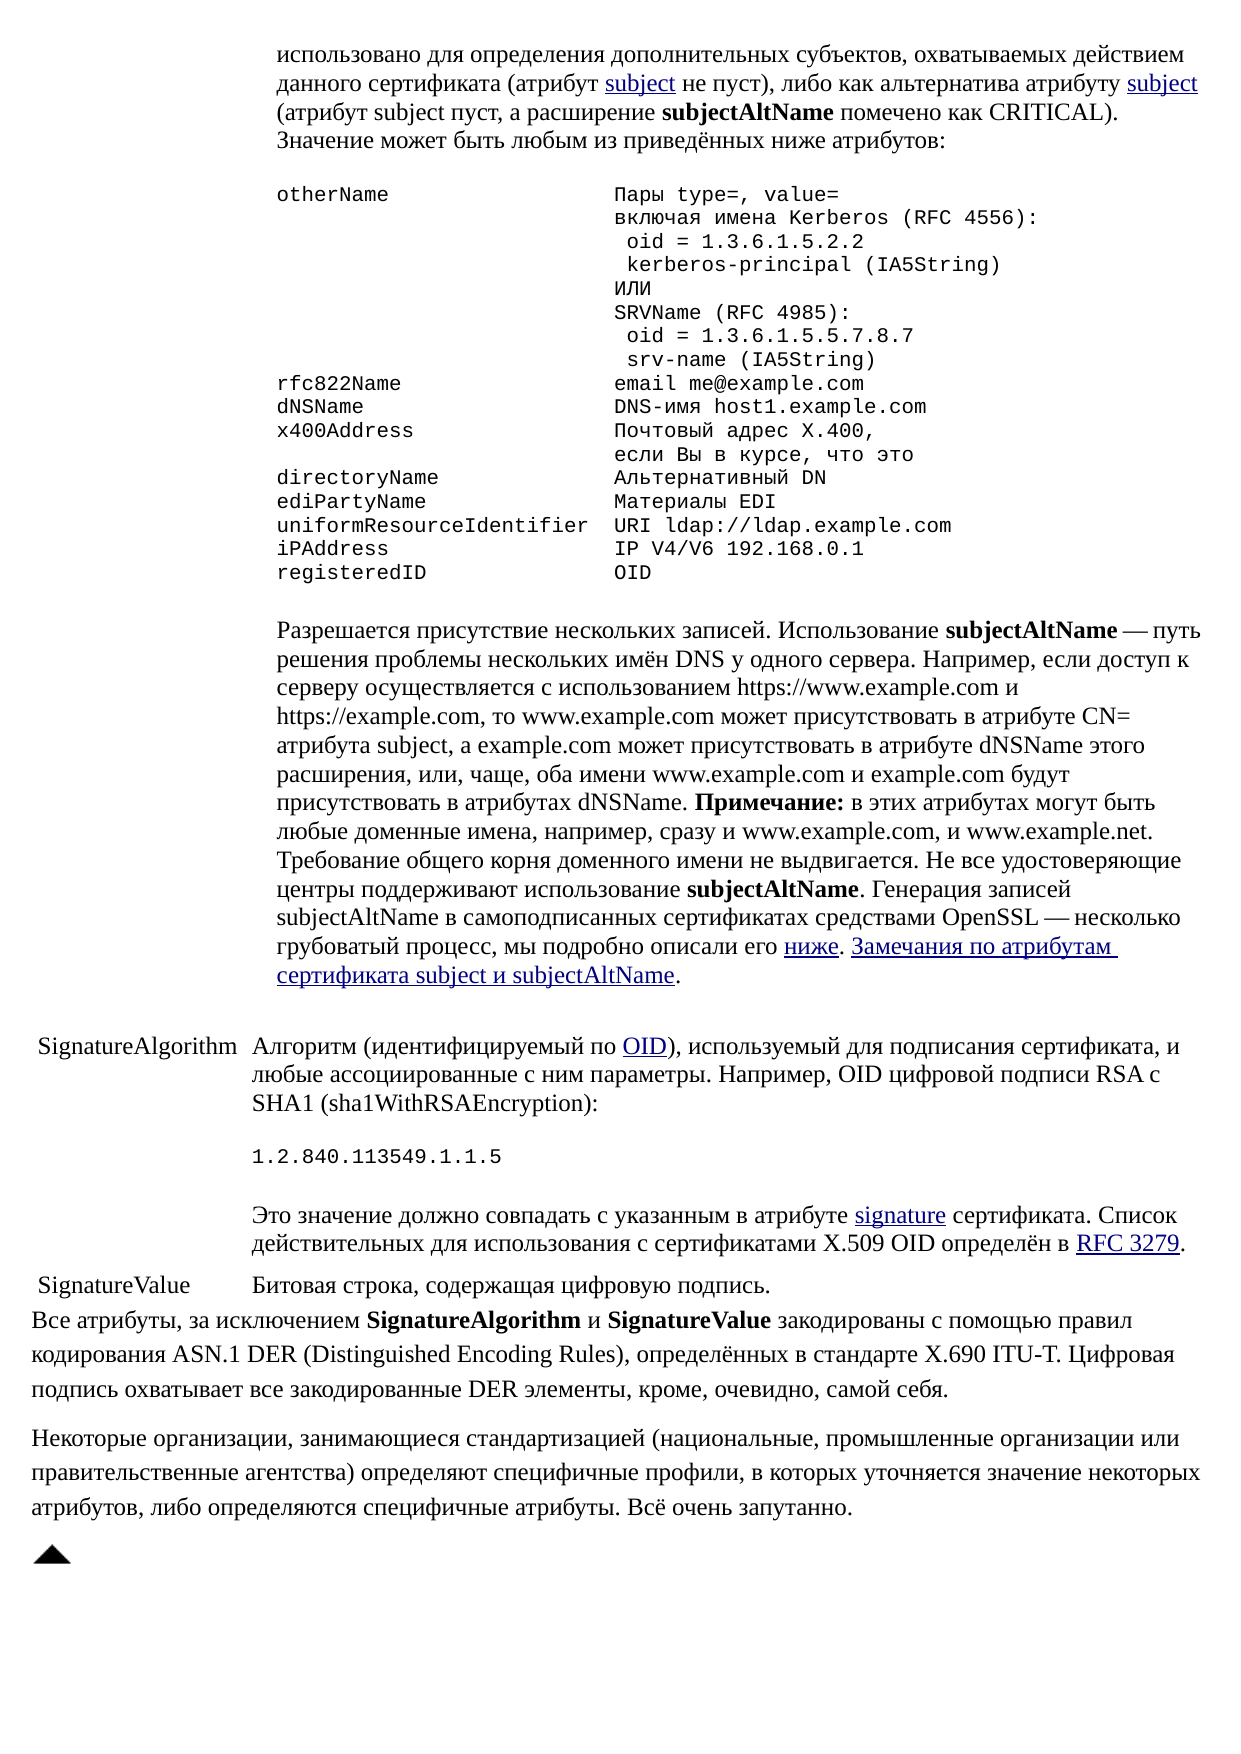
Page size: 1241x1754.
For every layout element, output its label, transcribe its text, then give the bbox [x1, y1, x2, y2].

picture [31, 1540, 74, 1572]
table_cell использовано для определения дополнительных субъектов, охватываемых действием данного сертификата (атрибут subject не пуст), либо как альтернатива атрибуту subject (атрибут subject пуст, а расширение subjectAltName помечено как CRITICAL). Значение может быть любым из приведённых ниже атрибутов: otherName Пары type=, value= включая имена Kerberos (RFC 4556): oid = 1.3.6.1.5.2.2 kerberos-principal (IA5String) ИЛИ SRVName (RFC 4985): oid = 1.3.6.1.5.5.7.8.7 srv-name (IA5String) rfc822Name email me@example.com dNSName DNS-имя host1.example.com x400Address Почтовый адрес X.400, если Вы в курсе, что это directoryName Альтернативный DN ediPartyName Материалы EDI uniformResourceIdentifier URI ldap://ldap.example.com iPAddress IP V4/V6 192.168.0.1 registeredID OID Разрешается присутствие нескольких записей. Использование subjectAltName — путь решения проблемы нескольких имён DNS у одного сервера. Например, если доступ к серверу осуществляется с использованием https://www.example.com и https://example.com, то www.example.com может присутствовать в атрибуте CN= атрибута subject, а example.com может присутствовать в атрибуте dNSName этого расширения, или, чаще, оба имени www.example.com и example.com будут присутствовать в атрибутах dNSName. Примечание: в этих атрибутах могут быть любые доменные имена, например, сразу и www.example.com, и www.example.net. Требование общего корня доменного имени не выдвигается. Не все удостоверяющие центры поддерживают использование subjectAltName. Генерация записей subjectAltName в самоподписанных сертификатах средствами OpenSSL — несколько грубоватый процесс, мы подробно описали его ниже. Замечания по атрибутам сертификата subject и subjectAltName. [270, 33, 1210, 1024]
text Все атрибуты, за исключением SignatureAlgorithm и SignatureValue закодированы с помощью правил кодирования ASN.1 DER (Distinguished Encoding Rules), определённых в стандарте X.690 ITU-T. Цифровая подпись охватывает все закодированные DER элементы, кроме, очевидно, самой себя. [31, 1305, 1212, 1402]
table_header SignatureAlgorithm [31, 1025, 245, 1263]
table_cell SignatureValue [31, 1264, 245, 1305]
text Некоторые организации, занимающиеся стандартизацией (национальные, промышленные организации или правительственные агентства) определяют специфичные профили, в которых уточняется значение некоторых атрибутов, либо определяются специфичные атрибуты. Всё очень запутанно. [31, 1423, 1212, 1520]
table_cell [31, 33, 270, 1024]
table_header Алгоритм (идентифицируемый по OID), используемый для подписания сертификата, и любые ассоциированные с ним параметры. Например, OID цифровой подписи RSA с SHA1 (sha1WithRSAEncryption): 1.2.840.113549.1.1.5 Это значение должно совпадать с указанным в атрибуте signature сертификата. Список действительных для использования с сертификатами X.509 OID определён в RFC 3279. [245, 1025, 1212, 1263]
table_cell Битовая строка, содержащая цифровую подпись. [245, 1264, 1212, 1305]
